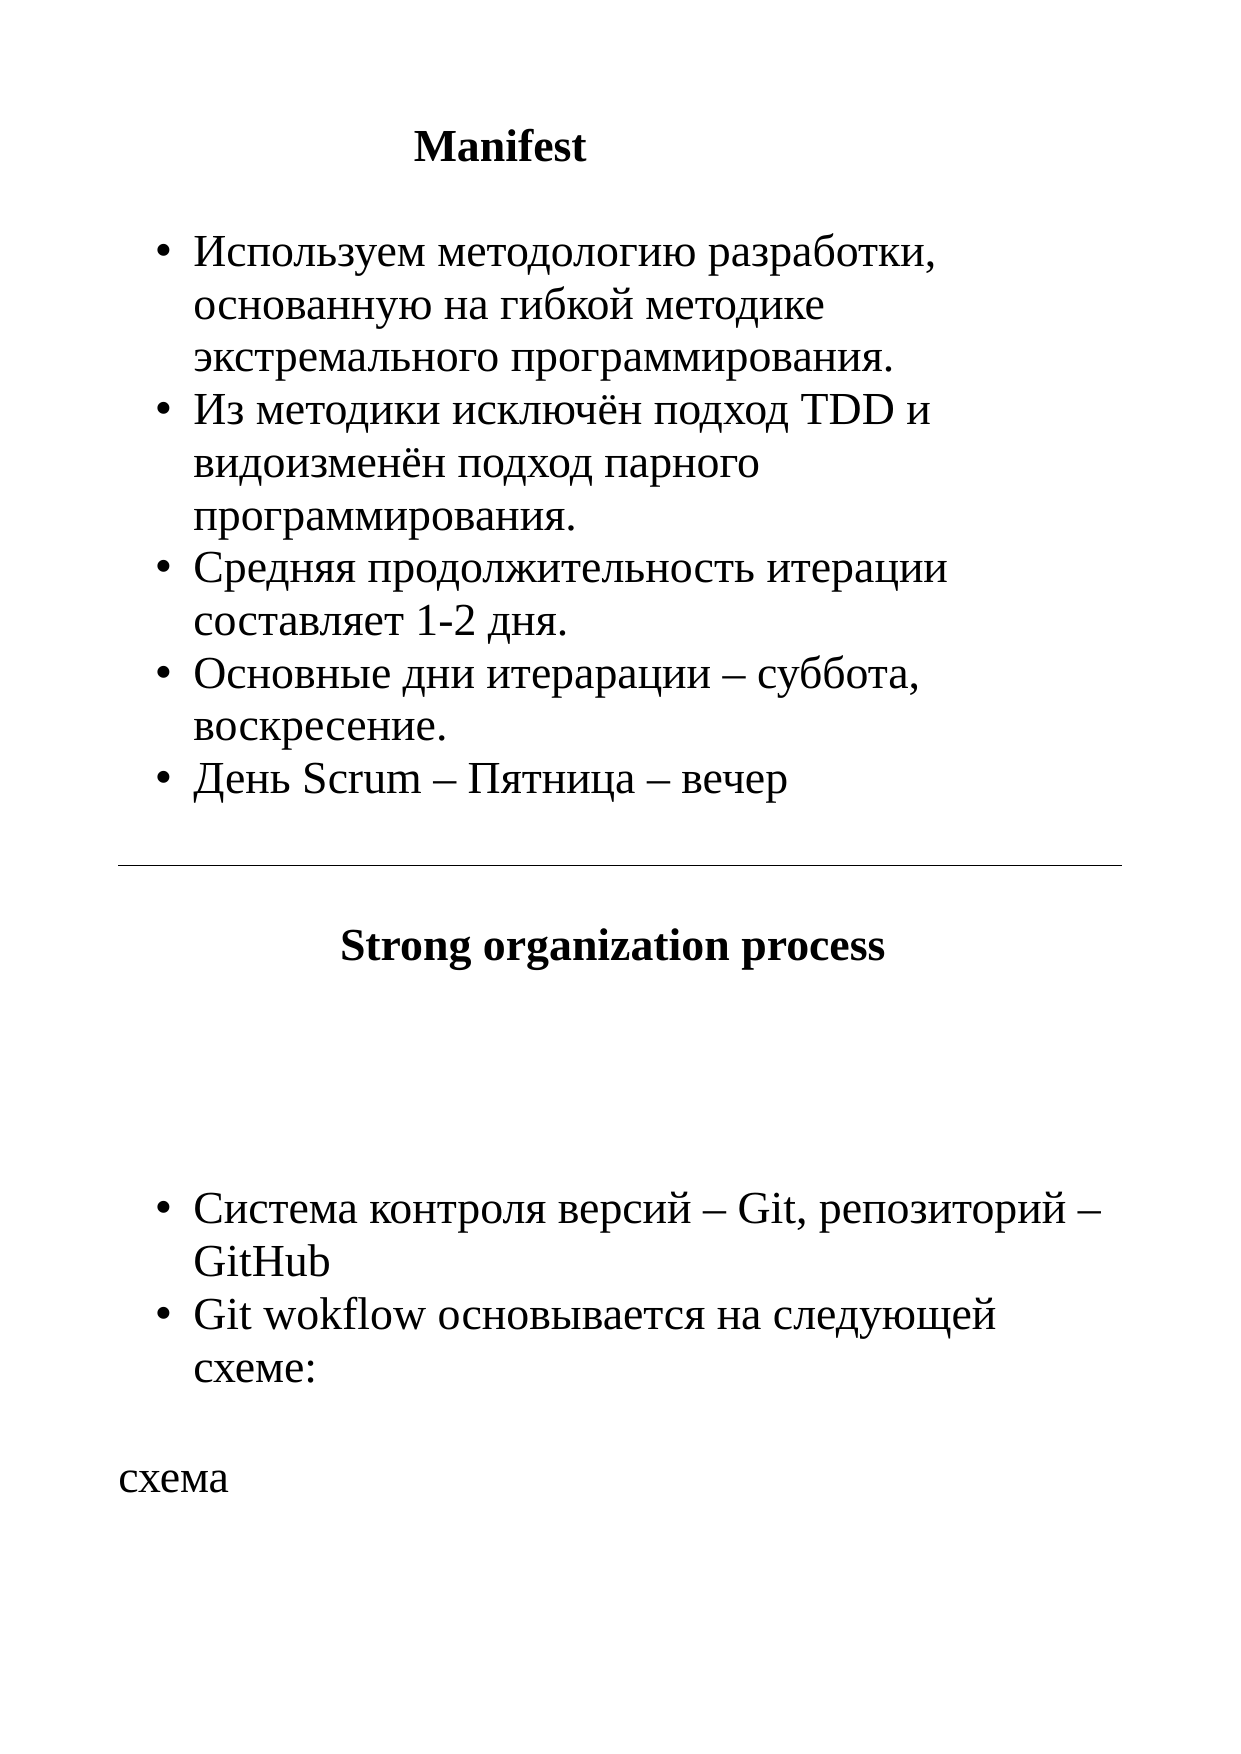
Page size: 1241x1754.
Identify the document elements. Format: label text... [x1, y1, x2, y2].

list Из методики исключён подход TDD и видоизменён подход парного программирования. [156, 382, 1122, 540]
list День Scrum – Пятница – вечер [156, 751, 1122, 803]
list Основные дни итерарации – суббота, воскресение. [156, 645, 1122, 751]
list Система контроля версий – Git, репозиторий – GitHub [156, 1181, 1122, 1287]
text Strong organization process [118, 918, 1122, 970]
list Git wokflow основывается на следующей схеме: [156, 1287, 1122, 1392]
text Manifest [118, 118, 1122, 171]
list Используем методологию разработки, основанную на гибкой методике экстремального программирования. [156, 223, 1122, 382]
text схема [118, 1449, 1122, 1502]
list Средняя продолжительность итерации составляет 1-2 дня. [156, 540, 1122, 645]
